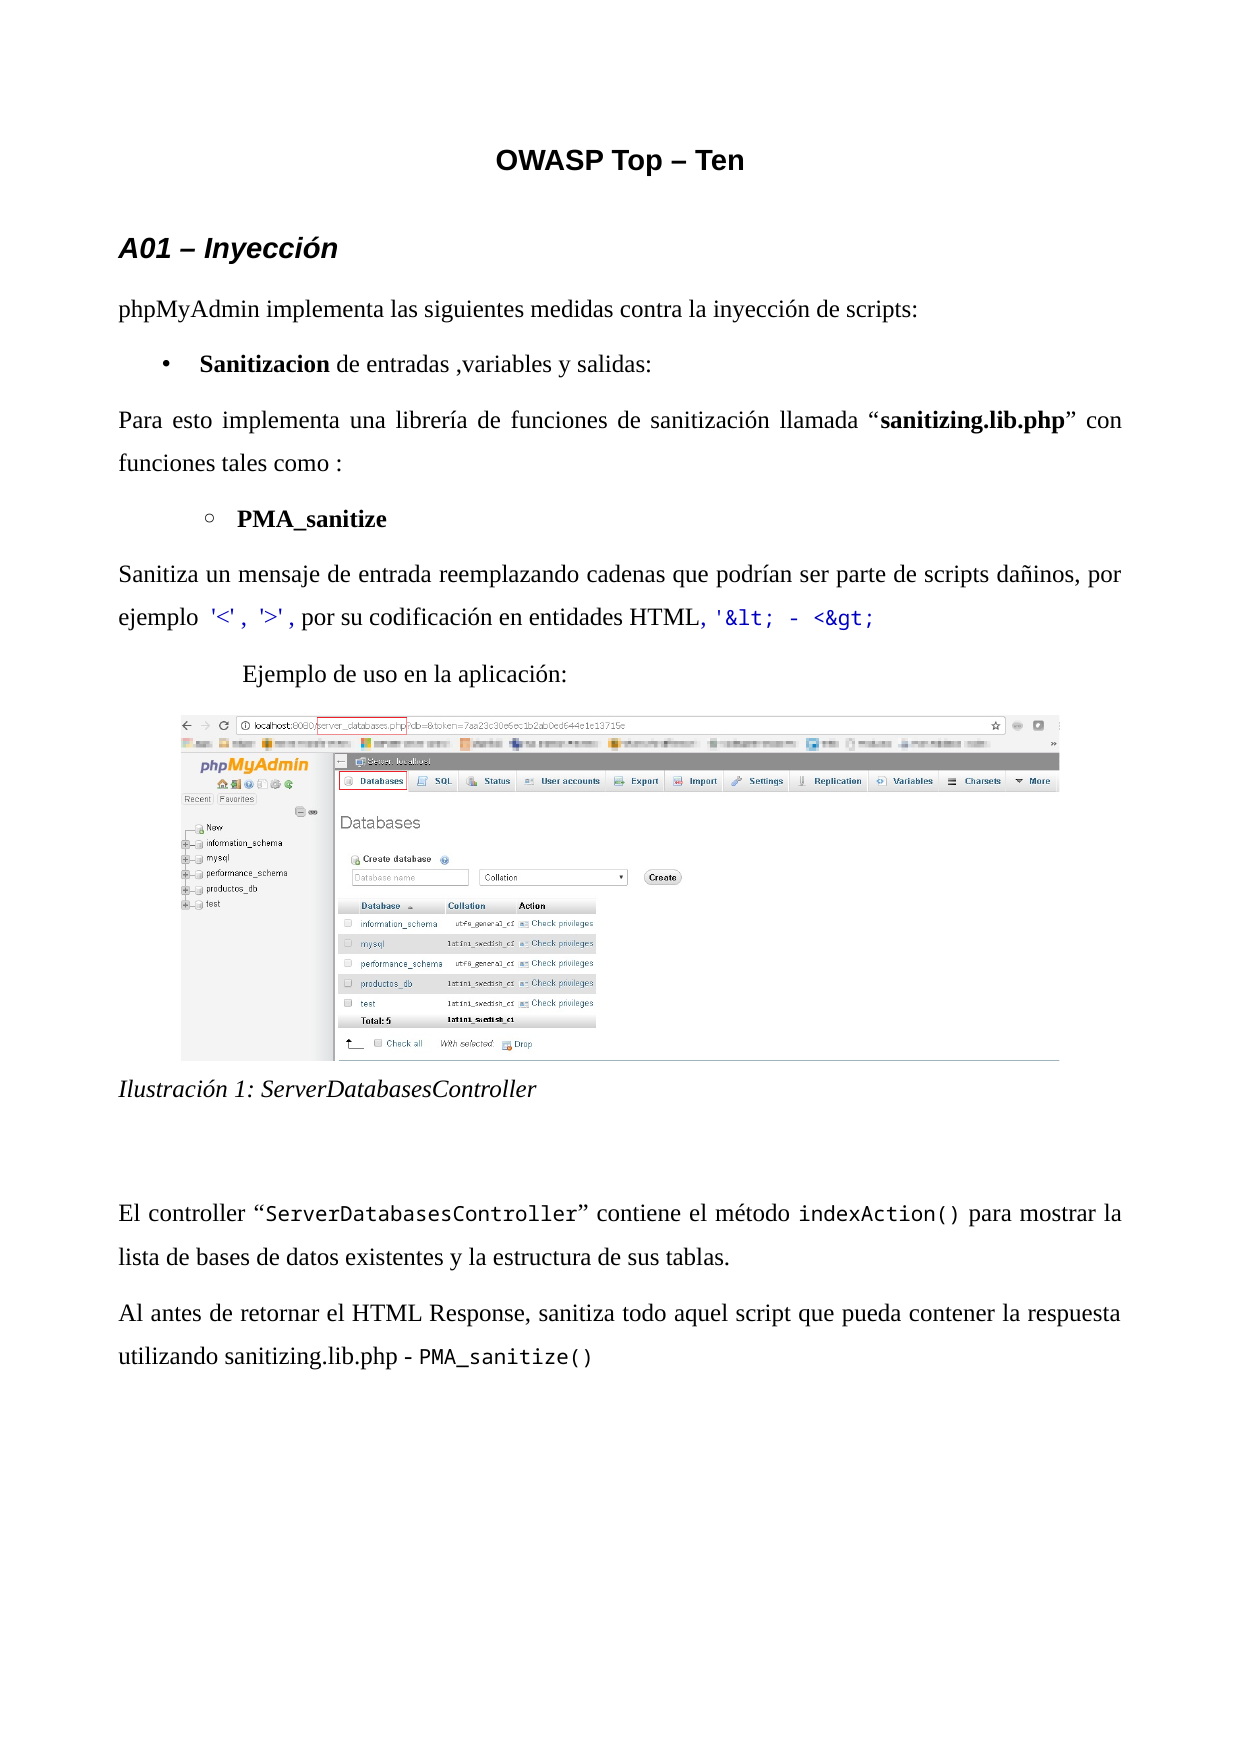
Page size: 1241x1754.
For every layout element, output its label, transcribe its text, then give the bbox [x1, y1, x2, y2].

list Sanitizacion de entradas ,variables y salidas: [162, 349, 1122, 378]
subtitle OWASP Top – Ten [118, 143, 1122, 177]
text El controller “ServerDatabasesController” contiene el método indexAction() para mostrar la lista de bases de datos existentes y la estructura de sus tablas. [118, 1198, 1122, 1271]
text Al antes de retornar el HTML Response, sanitiza todo aquel script que pueda contener la respuesta utilizando sanitizing.lib.php - PMA_sanitize() [118, 1298, 1122, 1370]
text Ilustración 1: ServerDatabasesController [118, 728, 1122, 1103]
subtitle A01 – Inyección [118, 231, 1122, 264]
text Para esto implementa una librería de funciones de sanitización llamada “sanitizing.lib.php” con funciones tales como : [118, 405, 1122, 477]
text Sanitiza un mensaje de entrada reemplazando cadenas que podrían ser parte de scripts dañinos, por ejemplo '<' , '>' , por su codificación en entidades HTML, '&lt; - <&gt; [118, 559, 1122, 632]
list PMA_sanitize [199, 504, 1122, 532]
text Ejemplo de uso en la aplicación: [118, 659, 1122, 689]
text phpMyAdmin implementa las siguientes medidas contra la inyección de scripts: [118, 294, 1122, 322]
picture [180, 715, 1060, 1061]
